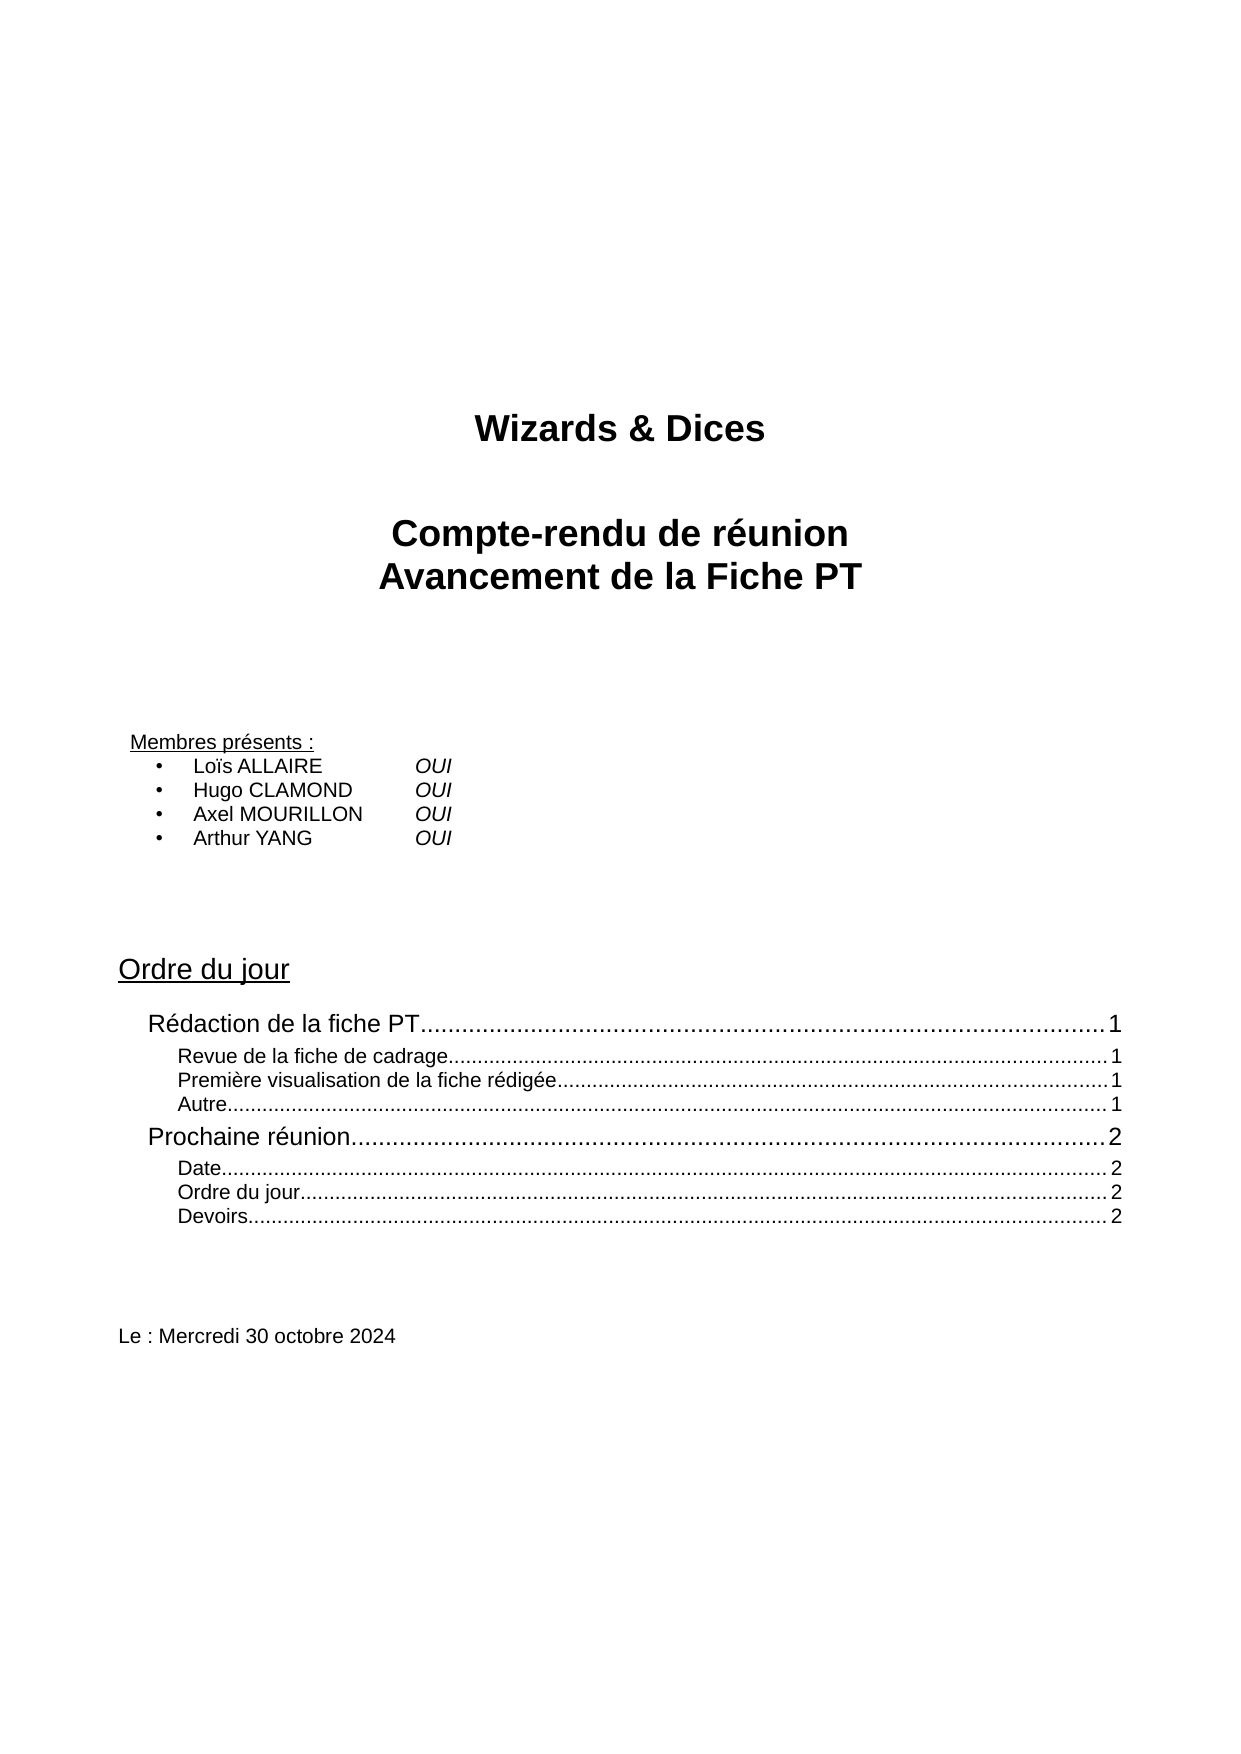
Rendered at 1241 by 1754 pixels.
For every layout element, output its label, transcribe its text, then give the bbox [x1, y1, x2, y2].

text Ordre du jour 2 [177, 1180, 1122, 1204]
title Compte-rendu de réunion Avancement de la Fiche PT [118, 511, 1122, 597]
text Devoirs 2 [177, 1204, 1122, 1228]
list Loïs ALLAIRE OUI [156, 754, 1122, 778]
text Date 2 [177, 1156, 1122, 1180]
text Autre 1 [177, 1092, 1122, 1116]
subtitle Ordre du jour [118, 952, 1122, 985]
text Le : Mercredi 30 octobre 2024 [118, 1324, 1122, 1348]
list Axel MOURILLON OUI [156, 802, 1122, 826]
text Revue de la fiche de cadrage 1 [177, 1044, 1122, 1068]
text Membres présents : [118, 730, 1122, 754]
text Première visualisation de la fiche rédigée 1 [177, 1068, 1122, 1092]
title Wizards & Dices [118, 407, 1122, 450]
text Rédaction de la fiche PT 1 [148, 1009, 1122, 1038]
text Prochaine réunion 2 [148, 1121, 1122, 1150]
list Arthur YANG OUI [156, 826, 1122, 850]
list Hugo CLAMOND OUI [156, 778, 1122, 802]
